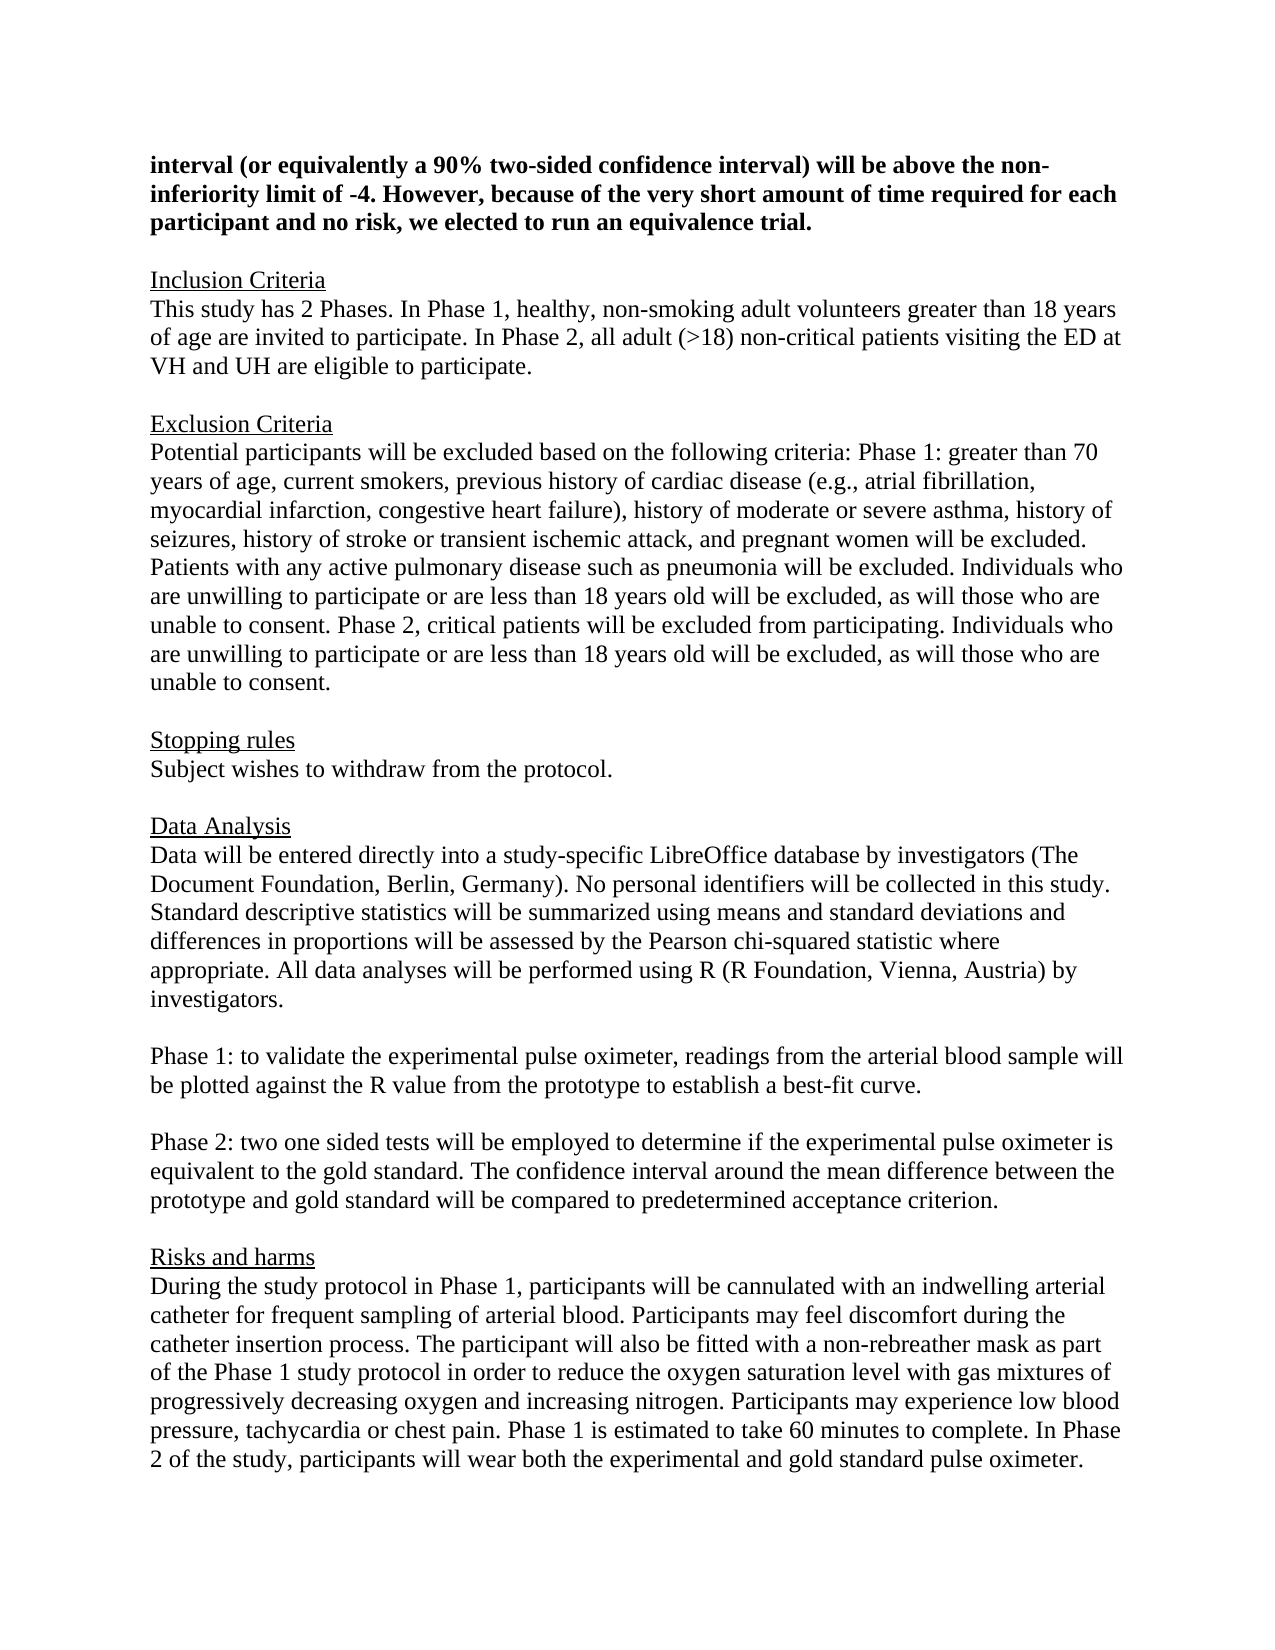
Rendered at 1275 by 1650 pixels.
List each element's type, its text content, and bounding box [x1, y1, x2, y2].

text interval (or equivalently a 90% two-sided confidence interval) will be above the non-inferiority limit of -4. However, because of the very short amount of time required for each participant and no risk, we elected to run an equivalence trial. [150, 150, 1125, 236]
text Potential participants will be excluded based on the following criteria: Phase 1: greater than 70 years of age, current smokers, previous history of cardiac disease (e.g., atrial fibrillation, myocardial infarction, congestive heart failure), history of moderate or severe asthma, history of seizures, history of stroke or transient ischemic attack, and pregnant women will be excluded. Patients with any active pulmonary disease such as pneumonia will be excluded. Individuals who are unwilling to participate or are less than 18 years old will be excluded, as will those who are unable to consent. Phase 2, critical patients will be excluded from participating. Individuals who are unwilling to participate or are less than 18 years old will be excluded, as will those who are unable to consent. [150, 437, 1125, 696]
text Phase 2: two one sided tests will be employed to determine if the experimental pulse oximeter is equivalent to the gold standard. The confidence interval around the mean difference between the prototype and gold standard will be compared to predetermined acceptance criterion. [150, 1127, 1125, 1214]
text Inclusion Criteria [150, 265, 1125, 294]
text Phase 1: to validate the experimental pulse oximeter, readings from the arterial blood sample will be plotted against the R value from the prototype to establish a best-fit curve. [150, 1041, 1125, 1099]
text Stopping rules [150, 725, 1125, 754]
text Data Analysis [150, 811, 1125, 840]
text Data will be entered directly into a study-specific LibreOffice database by investigators (The Document Foundation, Berlin, Germany). No personal identifiers will be collected in this study. Standard descriptive statistics will be summarized using means and standard deviations and differences in proportions will be assessed by the Pearson chi-squared statistic where appropriate. All data analyses will be performed using R (R Foundation, Vienna, Austria) by investigators. [150, 840, 1125, 1012]
text Risks and harms [150, 1242, 1125, 1271]
text Subject wishes to withdraw from the protocol. [150, 754, 1125, 782]
text This study has 2 Phases. In Phase 1, healthy, non-smoking adult volunteers greater than 18 years of age are invited to participate. In Phase 2, all adult (>18) non-critical patients visiting the ED at VH and UH are eligible to participate. [150, 294, 1125, 380]
text During the study protocol in Phase 1, participants will be cannulated with an indwelling arterial catheter for frequent sampling of arterial blood. Participants may feel discomfort during the catheter insertion process. The participant will also be fitted with a non-rebreather mask as part of the Phase 1 study protocol in order to reduce the oxygen saturation level with gas mixtures of progressively decreasing oxygen and increasing nitrogen. Participants may experience low blood pressure, tachycardia or chest pain. Phase 1 is estimated to take 60 minutes to complete. In Phase 2 of the study, participants will wear both the experimental and gold standard pulse oximeter. [150, 1271, 1125, 1472]
text Exclusion Criteria [150, 409, 1125, 437]
